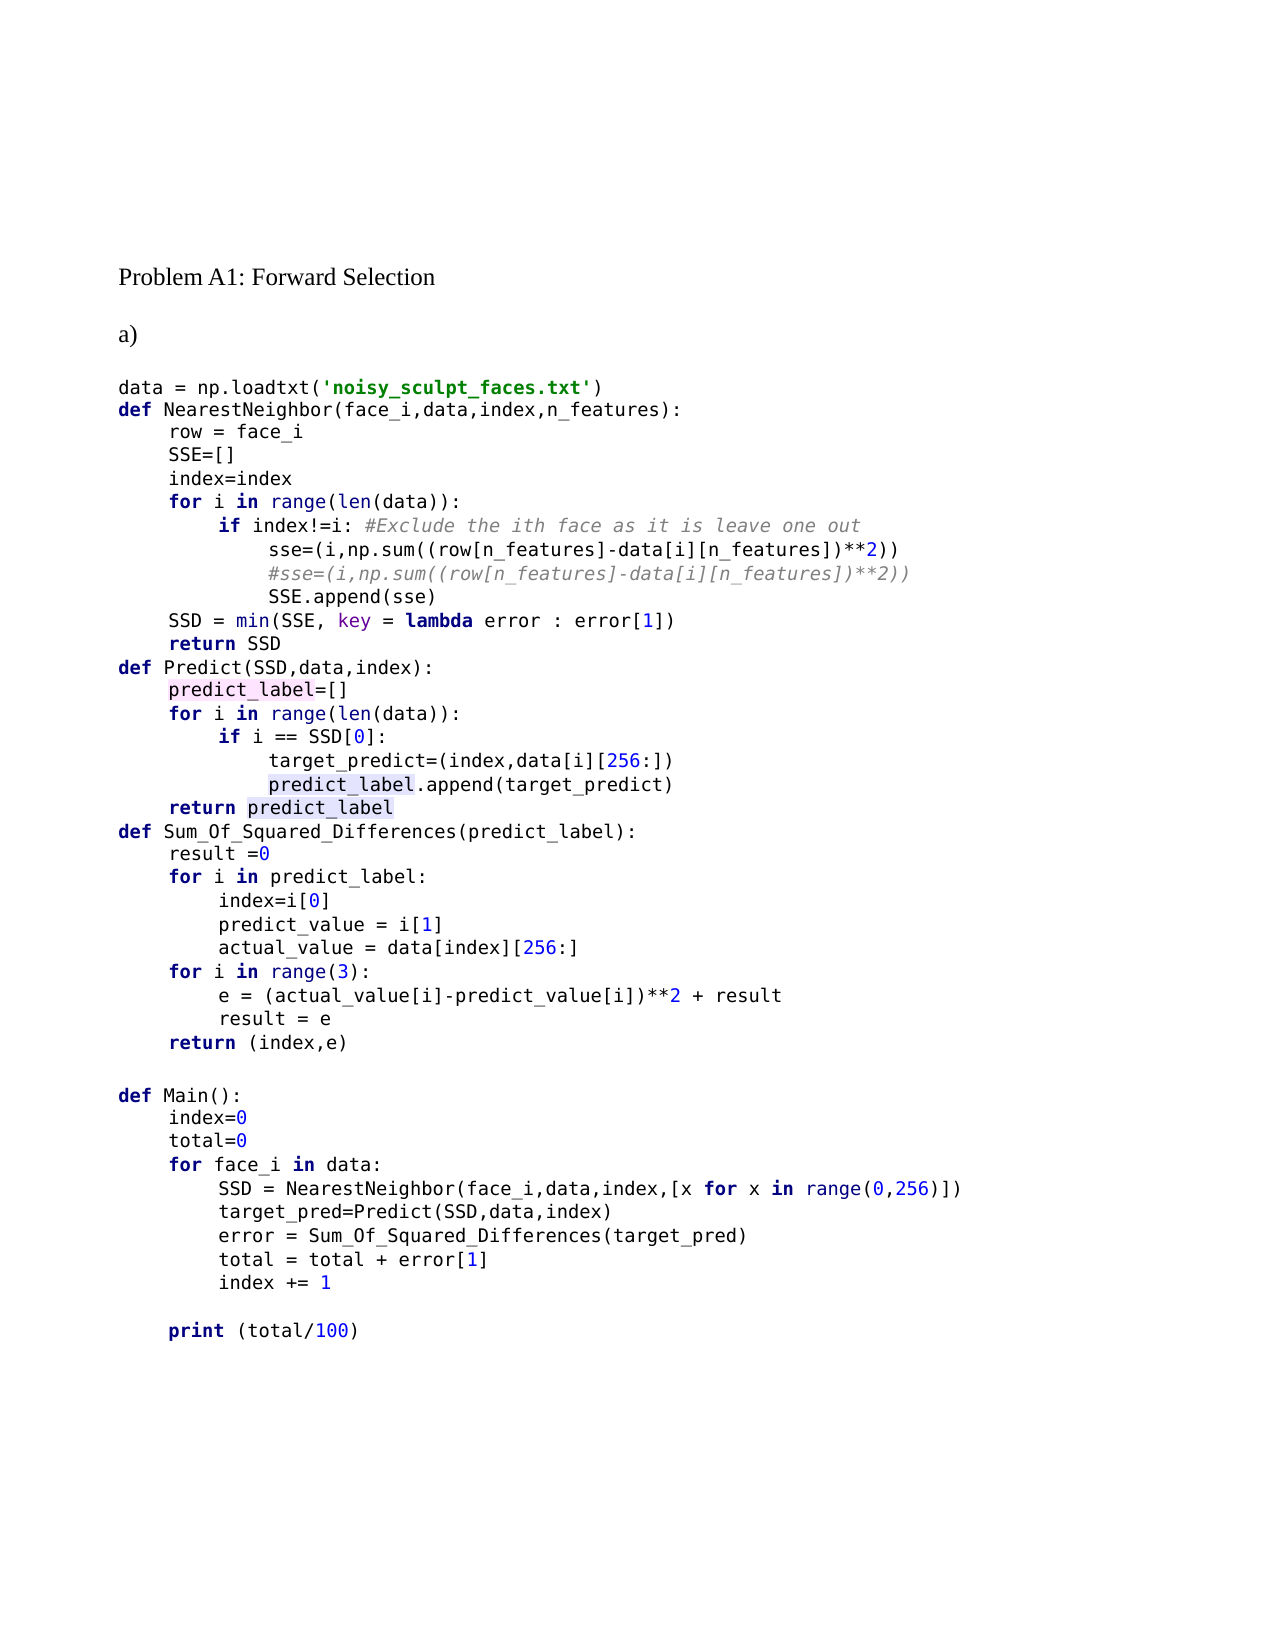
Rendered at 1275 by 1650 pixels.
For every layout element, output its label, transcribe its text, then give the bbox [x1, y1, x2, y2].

text actual_value = data[index][256:] [118, 937, 1157, 961]
text result = e [118, 1008, 1157, 1032]
text SSD = NearestNeighbor(face_i,data,index,[x for x in range(0,256)]) [118, 1178, 1157, 1201]
text for face_i in data: [118, 1154, 1157, 1178]
text SSD = min(SSE, key = lambda error : error[1]) [118, 610, 1157, 633]
text def NearestNeighbor(face_i,data,index,n_features): [118, 399, 1157, 421]
text SSE.append(sse) [118, 586, 1157, 610]
text for i in range(3): [118, 961, 1157, 984]
text predict_label.append(target_predict) [118, 773, 1157, 797]
text e = (actual_value[i]-predict_value[i])**2 + result [118, 984, 1157, 1008]
text target_pred=Predict(SSD,data,index) [118, 1201, 1157, 1225]
text predict_label=[] [118, 679, 1157, 703]
text return SSD [118, 633, 1157, 657]
text error = Sum_Of_Squared_Differences(target_pred) [118, 1225, 1157, 1249]
text #sse=(i,np.sum((row[n_features]-data[i][n_features])**2)) [118, 562, 1157, 586]
text index=index [118, 468, 1157, 492]
text if index!=i: #Exclude the ith face as it is leave one out [118, 515, 1157, 539]
text index += 1 [118, 1272, 1157, 1296]
text index=i[0] [118, 890, 1157, 914]
text data = np.loadtxt('noisy_sculpt_faces.txt') [118, 377, 1157, 399]
text Problem A1: Forward Selection [118, 262, 1157, 291]
text target_predict=(index,data[i][256:]) [118, 750, 1157, 773]
text print (total/100) [118, 1320, 1157, 1343]
text for i in predict_label: [118, 866, 1157, 890]
text def Main(): [118, 1085, 1157, 1107]
text sse=(i,np.sum((row[n_features]-data[i][n_features])**2)) [118, 539, 1157, 562]
text for i in range(len(data)): [118, 492, 1157, 515]
text result =0 [118, 843, 1157, 866]
text return (index,e) [118, 1032, 1157, 1056]
text if i == SSD[0]: [118, 726, 1157, 750]
text a) [118, 319, 1157, 348]
text for i in range(len(data)): [118, 703, 1157, 726]
text index=0 [118, 1107, 1157, 1131]
text SSE=[] [118, 444, 1157, 468]
text row = face_i [118, 421, 1157, 444]
text def Sum_Of_Squared_Differences(predict_label): [118, 821, 1157, 843]
text def Predict(SSD,data,index): [118, 657, 1157, 679]
text total = total + error[1] [118, 1249, 1157, 1272]
text predict_value = i[1] [118, 914, 1157, 937]
text return predict_label [118, 797, 1157, 821]
text total=0 [118, 1131, 1157, 1154]
